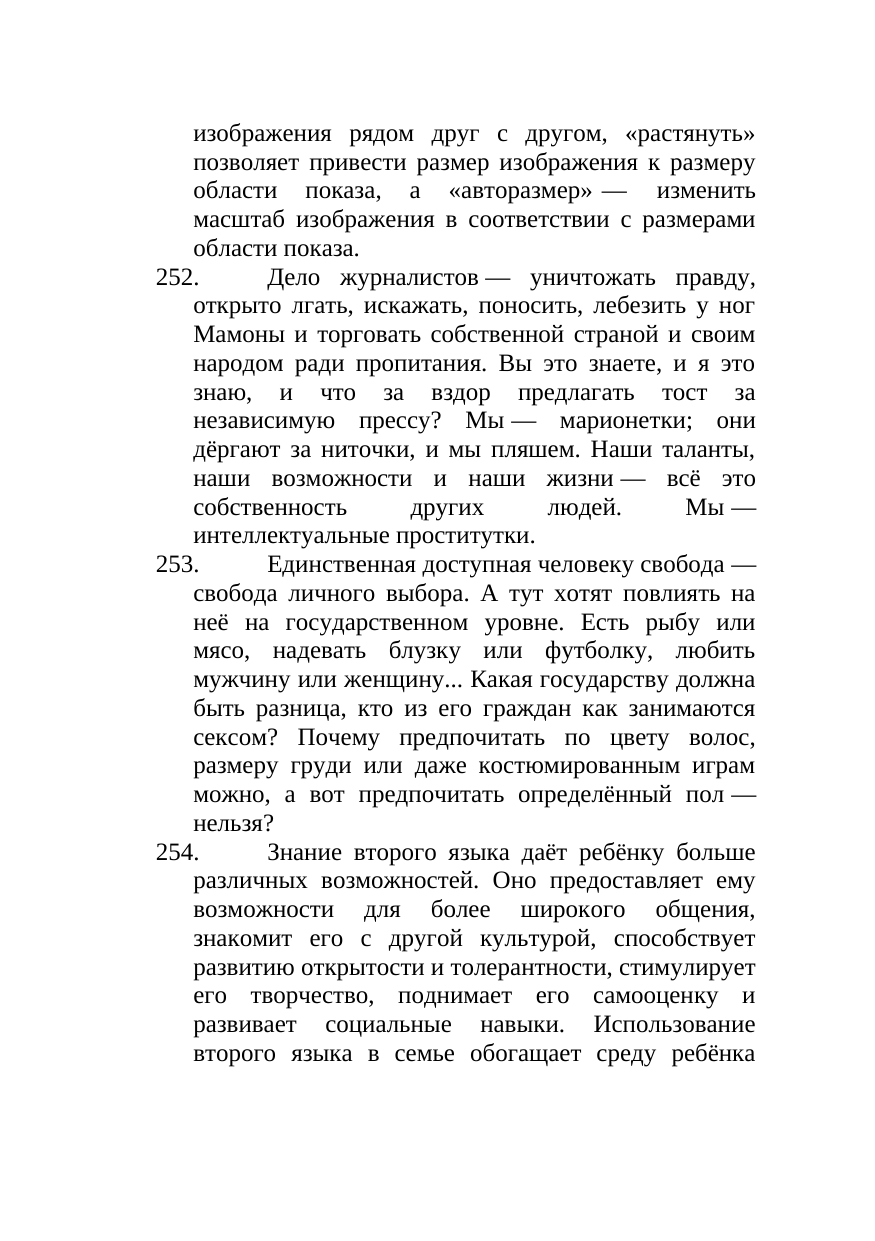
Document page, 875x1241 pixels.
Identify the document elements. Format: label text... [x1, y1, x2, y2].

list Знание второго языка даёт ребёнку больше различных возможностей. Оно предоставляет ему возможности для более широкого общения, знакомит его с другой культурой, способствует развитию открытости и толерантности, стимулирует его творчество, поднимает его самооценку и развивает социальные навыки. Использование второго языка в семье обогащает среду ребёнка [156, 837, 756, 1067]
list Дело журналистов — уничтожать правду, открыто лгать, искажать, поносить, лебезить у ног Мамоны и торговать собственной страной и своим народом ради пропитания. Вы это знаете, и я это знаю, и что за вздор предлагать тост за независимую прессу? Мы — марионетки; они дёргают за ниточки, и мы пляшем. Наши таланты, наши возможности и наши жизни — всё это собственность других людей. Мы — интеллектуальные проститутки. [156, 262, 756, 549]
list изображения рядом друг с другом, «растянуть» позволяет привести размер изображения к размеру области показа, а «авторазмер» — изменить масштаб изображения в соответствии с размерами области показа. [156, 118, 756, 262]
list Единственная доступная человеку свобода — свобода личного выбора. А тут хотят повлиять на неё на государственном уровне. Есть рыбу или мясо, надевать блузку или футболку, любить мужчину или женщину... Какая государству должна быть разница, кто из его граждан как занимаются сексом? Почему предпочитать по цвету волос, размеру груди или даже костюмированным играм можно, а вот предпочитать определённый пол — нельзя? [156, 549, 756, 837]
